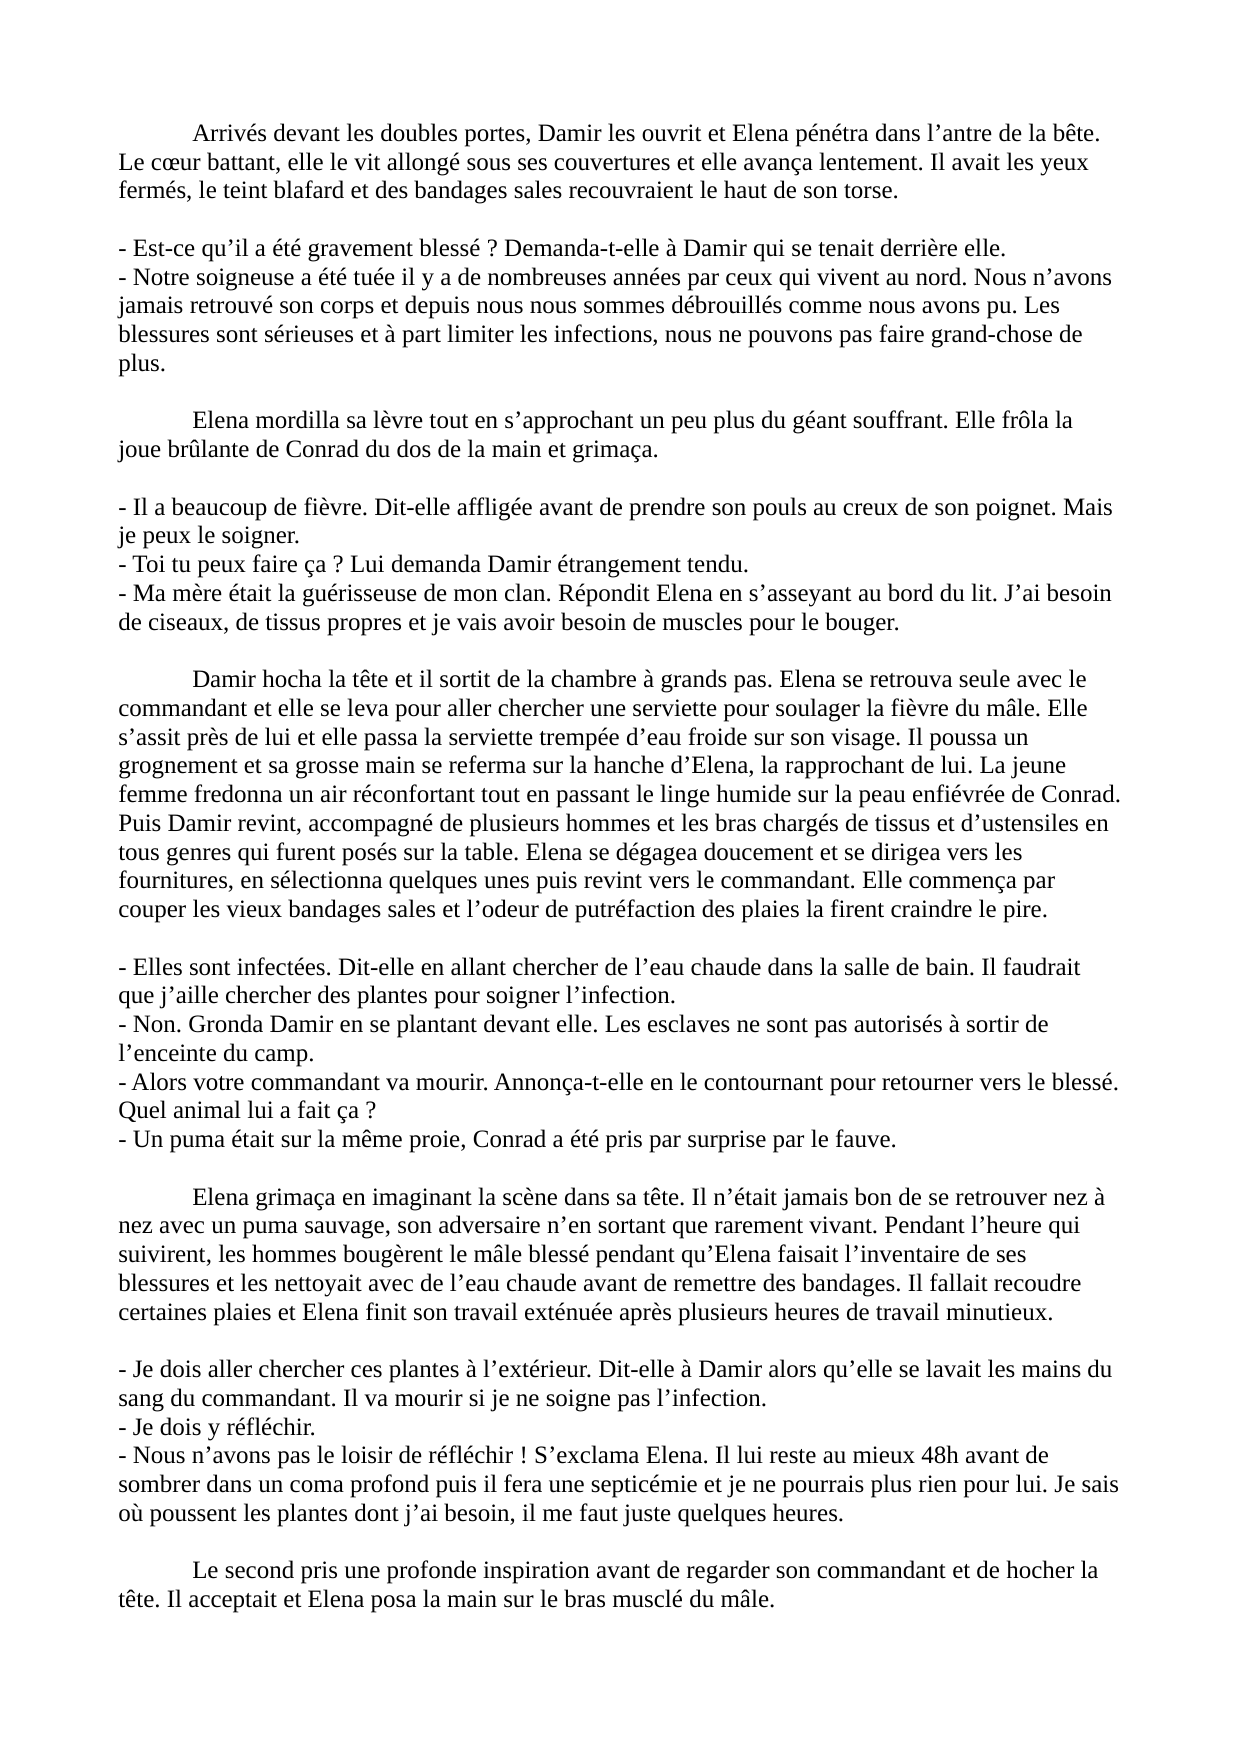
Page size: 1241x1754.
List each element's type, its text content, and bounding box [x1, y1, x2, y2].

text - Toi tu peux faire ça ? Lui demanda Damir étrangement tendu. [118, 549, 1122, 578]
text - Elles sont infectées. Dit-elle en allant chercher de l’eau chaude dans la salle de bain. Il faudrait que j’aille chercher des plantes pour soigner l’infection. [118, 952, 1122, 1009]
text - Non. Gronda Damir en se plantant devant elle. Les esclaves ne sont pas autorisés à sortir de l’enceinte du camp. [118, 1009, 1122, 1067]
text Elena mordilla sa lèvre tout en s’approchant un peu plus du géant souffrant. Elle frôla la joue brûlante de Conrad du dos de la main et grimaça. [118, 406, 1122, 463]
text Damir hocha la tête et il sortit de la chambre à grands pas. Elena se retrouva seule avec le commandant et elle se leva pour aller chercher une serviette pour soulager la fièvre du mâle. Elle s’assit près de lui et elle passa la serviette trempée d’eau froide sur son visage. Il poussa un grognement et sa grosse main se referma sur la hanche d’Elena, la rapprochant de lui. La jeune femme fredonna un air réconfortant tout en passant le linge humide sur la peau enfiévrée de Conrad. Puis Damir revint, accompagné de plusieurs hommes et les bras chargés de tissus et d’ustensiles en tous genres qui furent posés sur la table. Elena se dégagea doucement et se dirigea vers les fournitures, en sélectionna quelques unes puis revint vers le commandant. Elle commença par couper les vieux bandages sales et l’odeur de putréfaction des plaies la firent craindre le pire. [118, 664, 1122, 923]
text - Notre soigneuse a été tuée il y a de nombreuses années par ceux qui vivent au nord. Nous n’avons jamais retrouvé son corps et depuis nous nous sommes débrouillés comme nous avons pu. Les blessures sont sérieuses et à part limiter les infections, nous ne pouvons pas faire grand-chose de plus. [118, 262, 1122, 377]
text Arrivés devant les doubles portes, Damir les ouvrit et Elena pénétra dans l’antre de la bête. Le cœur battant, elle le vit allongé sous ses couvertures et elle avança lentement. Il avait les yeux fermés, le teint blafard et des bandages sales recouvraient le haut de son torse. [118, 118, 1122, 204]
text - Nous n’avons pas le loisir de réfléchir ! S’exclama Elena. Il lui reste au mieux 48h avant de sombrer dans un coma profond puis il fera une septicémie et je ne pourrais plus rien pour lui. Je sais où poussent les plantes dont j’ai besoin, il me faut juste quelques heures. [118, 1441, 1122, 1527]
text Elena grimaça en imaginant la scène dans sa tête. Il n’était jamais bon de se retrouver nez à nez avec un puma sauvage, son adversaire n’en sortant que rarement vivant. Pendant l’heure qui suivirent, les hommes bougèrent le mâle blessé pendant qu’Elena faisait l’inventaire de ses blessures et les nettoyait avec de l’eau chaude avant de remettre des bandages. Il fallait recoudre certaines plaies et Elena finit son travail exténuée après plusieurs heures de travail minutieux. [118, 1182, 1122, 1326]
text - Je dois aller chercher ces plantes à l’extérieur. Dit-elle à Damir alors qu’elle se lavait les mains du sang du commandant. Il va mourir si je ne soigne pas l’infection. [118, 1354, 1122, 1412]
text - Est-ce qu’il a été gravement blessé ? Demanda-t-elle à Damir qui se tenait derrière elle. [118, 233, 1122, 262]
text - Ma mère était la guérisseuse de mon clan. Répondit Elena en s’asseyant au bord du lit. J’ai besoin de ciseaux, de tissus propres et je vais avoir besoin de muscles pour le bouger. [118, 578, 1122, 636]
text Le second pris une profonde inspiration avant de regarder son commandant et de hocher la tête. Il acceptait et Elena posa la main sur le bras musclé du mâle. [118, 1556, 1122, 1613]
text - Alors votre commandant va mourir. Annonça-t-elle en le contournant pour retourner vers le blessé. Quel animal lui a fait ça ? [118, 1067, 1122, 1124]
text - Je dois y réfléchir. [118, 1412, 1122, 1441]
text - Un puma était sur la même proie, Conrad a été pris par surprise par le fauve. [118, 1124, 1122, 1153]
text - Il a beaucoup de fièvre. Dit-elle affligée avant de prendre son pouls au creux de son poignet. Mais je peux le soigner. [118, 492, 1122, 549]
